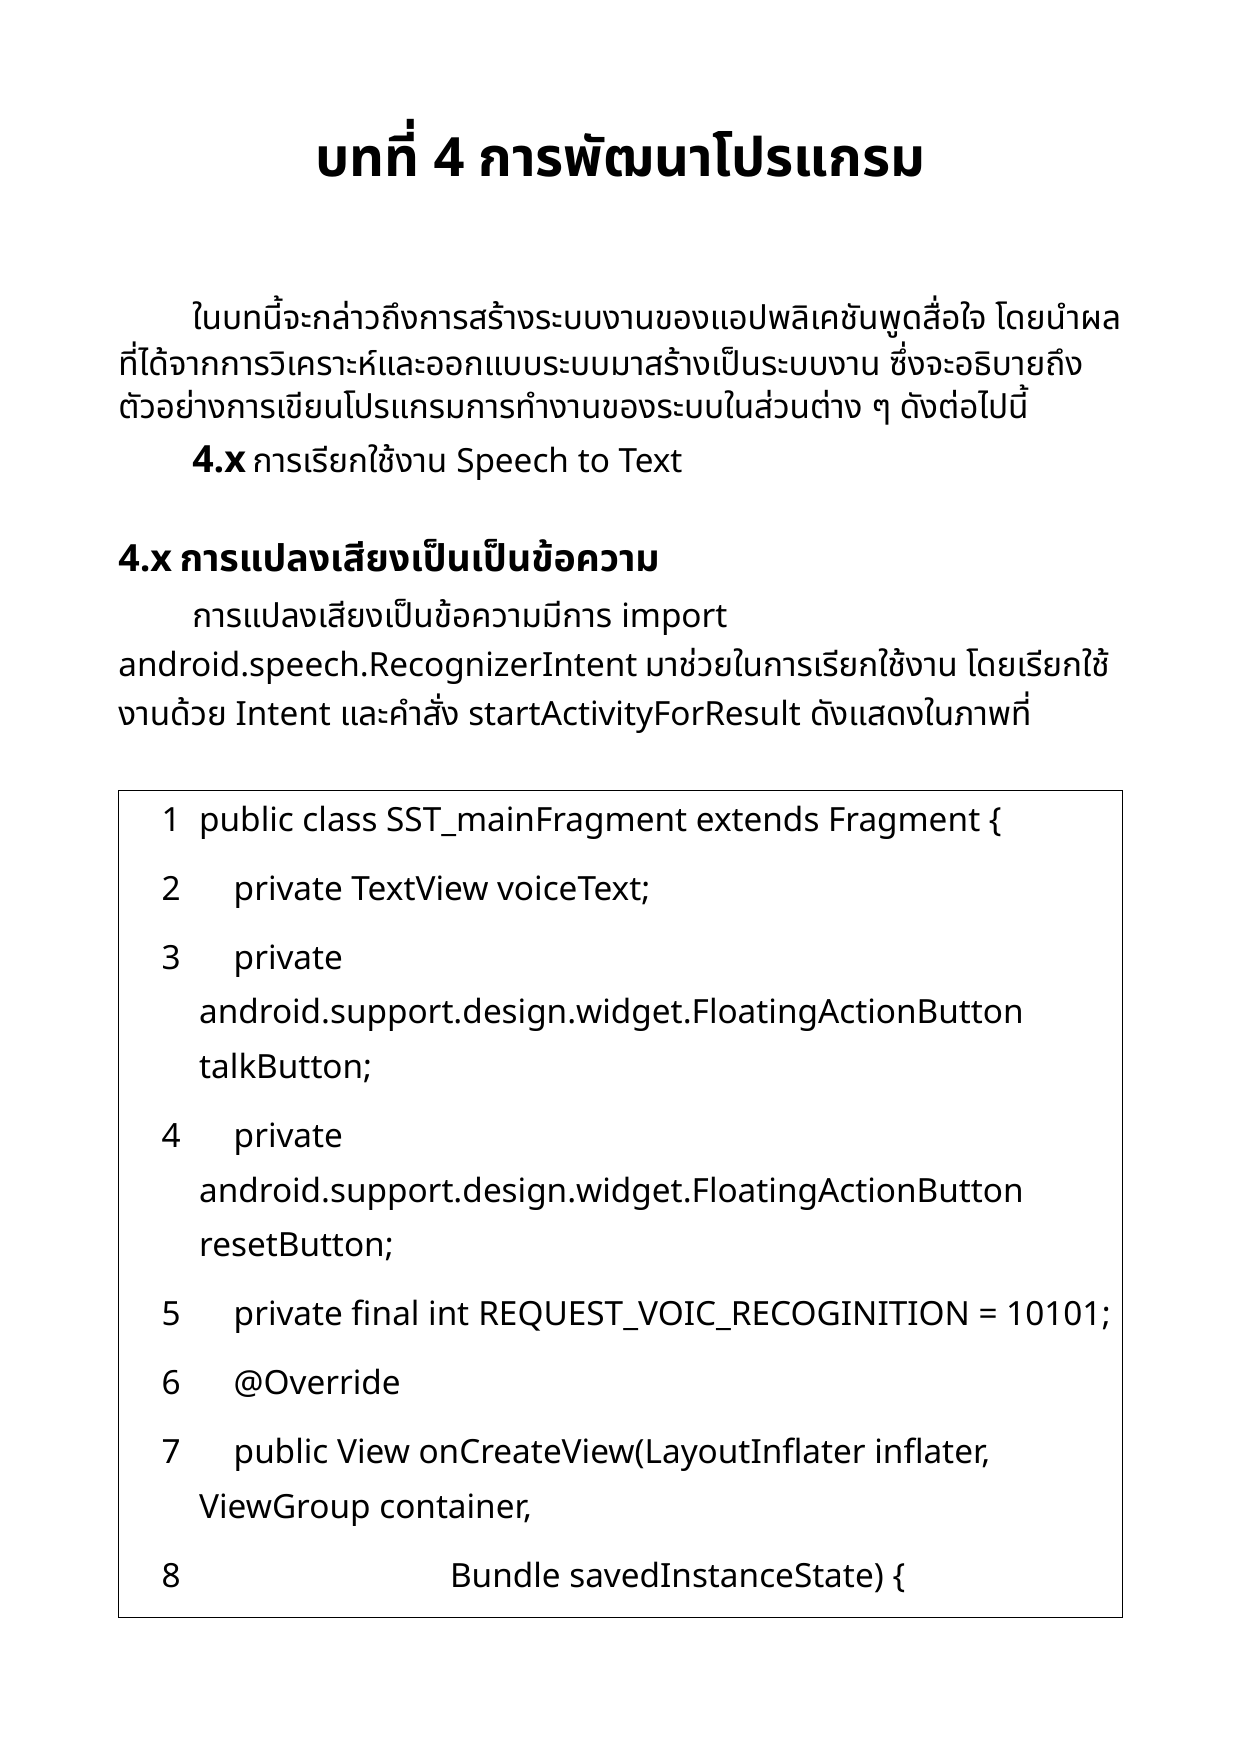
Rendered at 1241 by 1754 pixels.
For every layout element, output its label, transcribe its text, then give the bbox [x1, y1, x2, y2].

text 4.xการแปลงเสียงเป็นเป็นข้อความ [118, 532, 1122, 587]
text ในบทนี้จะกล่าวถึงการสร้างระบบงานของแอปพลิเคชันพูดสื่อใจ โดยนำผลที่ได้จากการวิเคราะห์และออกแบบระบบมาสร้างเป็นระบบงาน ซึ่งจะอธิบายถึงตัวอย่างการเขียนโปรแกรมการทำงานของระบบในส่วนต่าง ๆ ดังต่อไปนี้ [118, 272, 1122, 432]
text 4.xการเรียกใช้งาน Speech to Text [118, 432, 1122, 486]
text การแปลงเสียงเป็นข้อความมีการ import android.speech.RecognizerIntentมาช่วยในการเรียกใช้งาน โดยเรียกใช้งานด้วย Intent และคำสั่ง startActivityForResult ดังแสดงในภาพที่ [118, 587, 1122, 739]
text บทที่ 4 การพัฒนาโปรแกรม [118, 118, 1122, 198]
table_header public class SST_mainFragment extends Fragment { private TextView voiceText; private android.support.design.widget.FloatingActionButton talkButton; private android.support.design.widget.FloatingActionButton resetButton; private final int REQUEST_VOIC_RECOGINITION = 10101; @Override public View onCreateView(LayoutInflater inflater, ViewGroup container, Bundle savedInstanceState) { return inflater.inflate(R.layout.fragment_sst_main, container, false); } @Override public void onViewCreated(View view, @Nullable Bundle savedInstanceState) { super.onViewCreated(view, savedInstanceState); voiceText = (TextView) view.findViewById(R.id.textShow); talkButton = (android.support.design.widget.FloatingActionButton) view.findViewById(R.id.talk_Button); talkButton.setOnClickListener(new View.OnClickListener() { @Override public void onClick(View v) { startSpeechInput(); } }); resetButton = (android.support.design.widget.FloatingActionButton) view.findViewById(R.id.reset_Button); resetButton.setOnClickListener(new View.OnClickListener(){ @Override public void onClick(View v) { voiceText.setText("Show Text"); } }); } public void startSpeechInput(){ Intent intent = new Intent(RecognizerIntent.ACTION_RECOGNIZE_SPEECH); intent.putExtra(RecognizerIntent.EXTRA_LANGUAGE, "th-TH"); intent.putExtra(RecognizerIntent.EXTRA_LANGUAGE_MODEL, RecognizerIntent.LANGUAGE_MODEL_FREE_FORM); intent.putExtra(RecognizerIntent.EXTRA_PROMPT, "พูดที่นี่"); try{ startActivityForResult(intent, REQUEST_VOIC_RECOGINITION); }catch (ActivityNotFoundException a){ } } @Override public void onActivityResult(int requestCode, int resultCode, Intent data) { super.onActivityResult(requestCode, resultCode, data); if (requestCode == REQUEST_VOIC_RECOGINITION && resultCode == RESULT_OK && data != null) { ArrayList<String> result = data.getStringArrayListExtra(RecognizerIntent.EXTRA_RESULTS); String text = result.get(0); voiceText.setText(text); } } } [119, 791, 1122, 1617]
